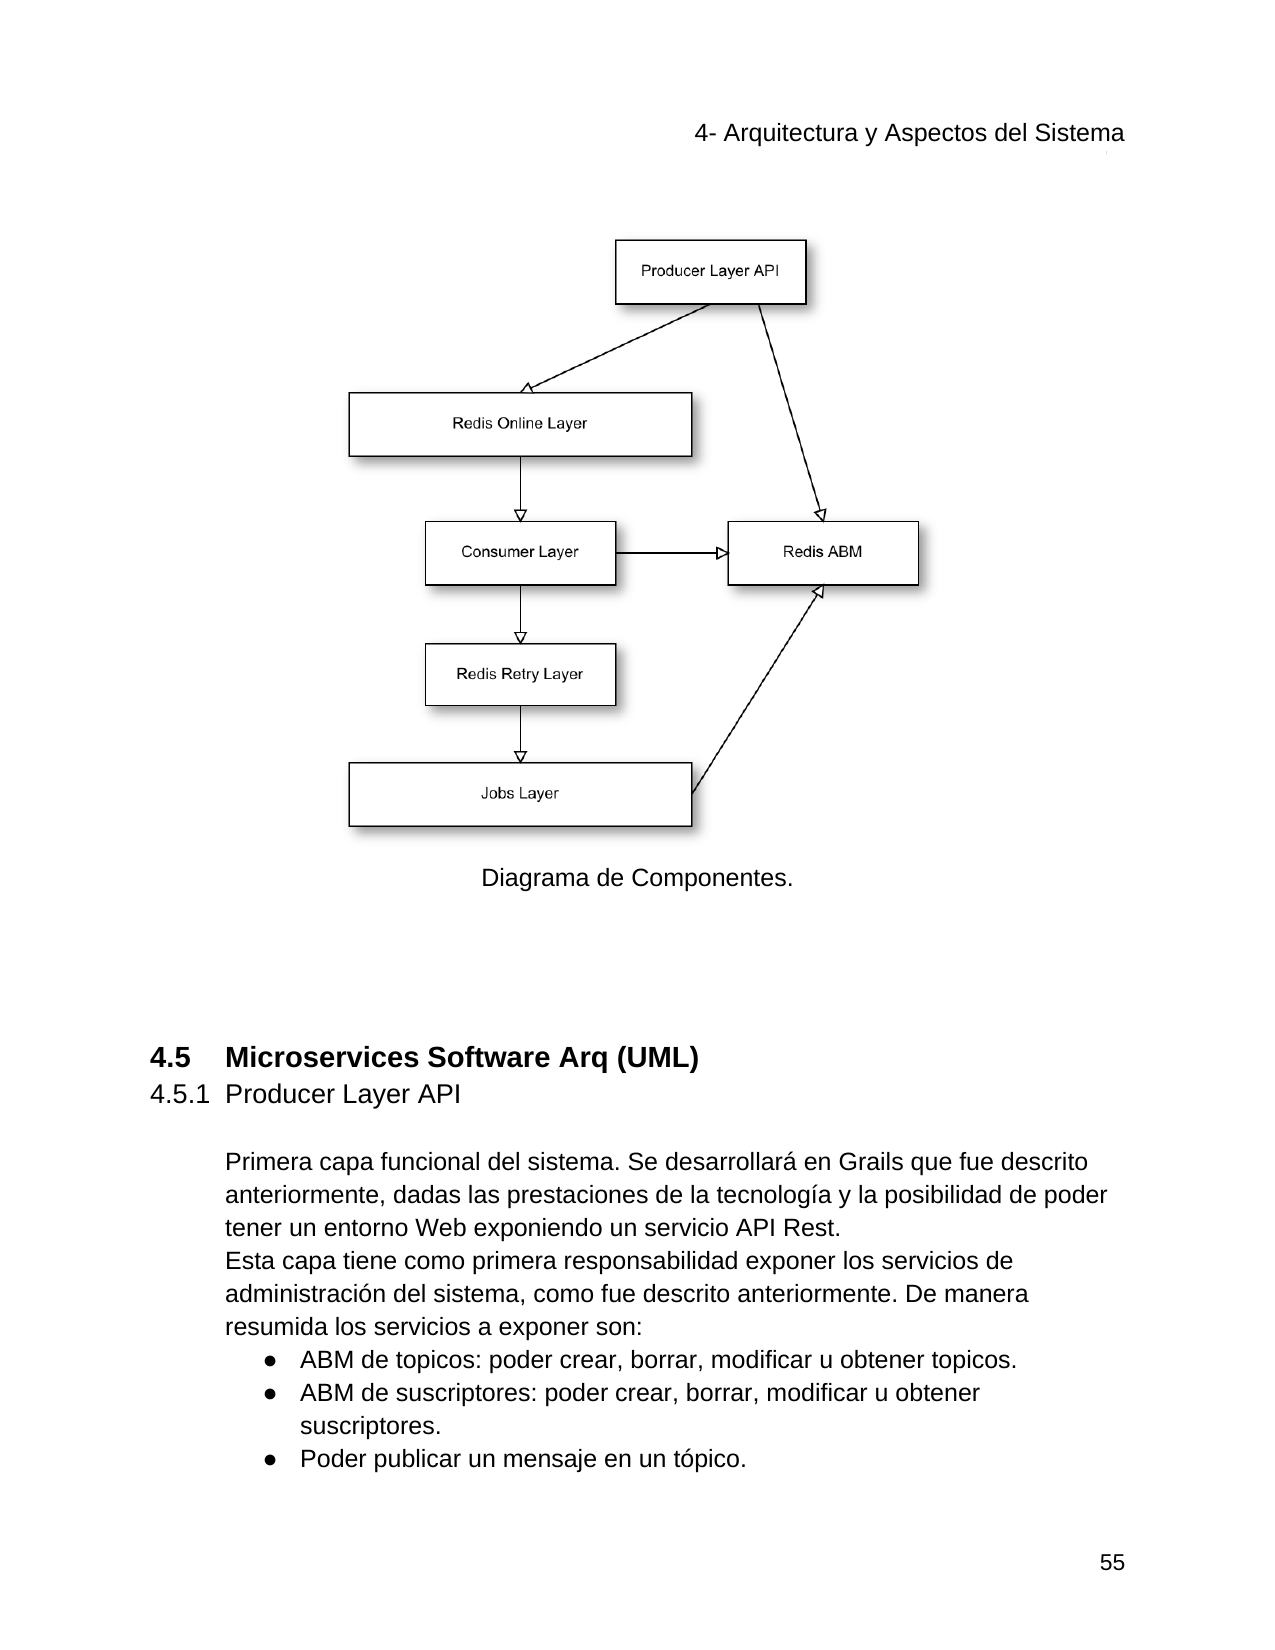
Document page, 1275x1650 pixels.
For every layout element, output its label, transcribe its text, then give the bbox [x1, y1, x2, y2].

text Primera capa funcional del sistema. Se desarrollará en Grails que fue descrito anteriormente, dadas las prestaciones de la tecnología y la posibilidad de poder tener un entorno Web exponiendo un servicio API Rest. [225, 1147, 1125, 1242]
picture [318, 210, 957, 860]
text 4.5 Microservices Software Arq (UML) [150, 1039, 1125, 1073]
text Diagrama de Componentes. [150, 863, 1125, 892]
list ABM de topicos: poder crear, borrar, modificar u obtener topicos. [262, 1345, 1125, 1374]
list Poder publicar un mensaje en un tópico. [262, 1444, 1125, 1473]
text 4.5.1 Producer Layer API [150, 1078, 1125, 1109]
list ABM de suscriptores: poder crear, borrar, modificar u obtener suscriptores. [262, 1378, 1125, 1440]
text Esta capa tiene como primera responsabilidad exponer los servicios de administración del sistema, como fue descrito anteriormente. De manera resumida los servicios a exponer son: [225, 1246, 1125, 1341]
